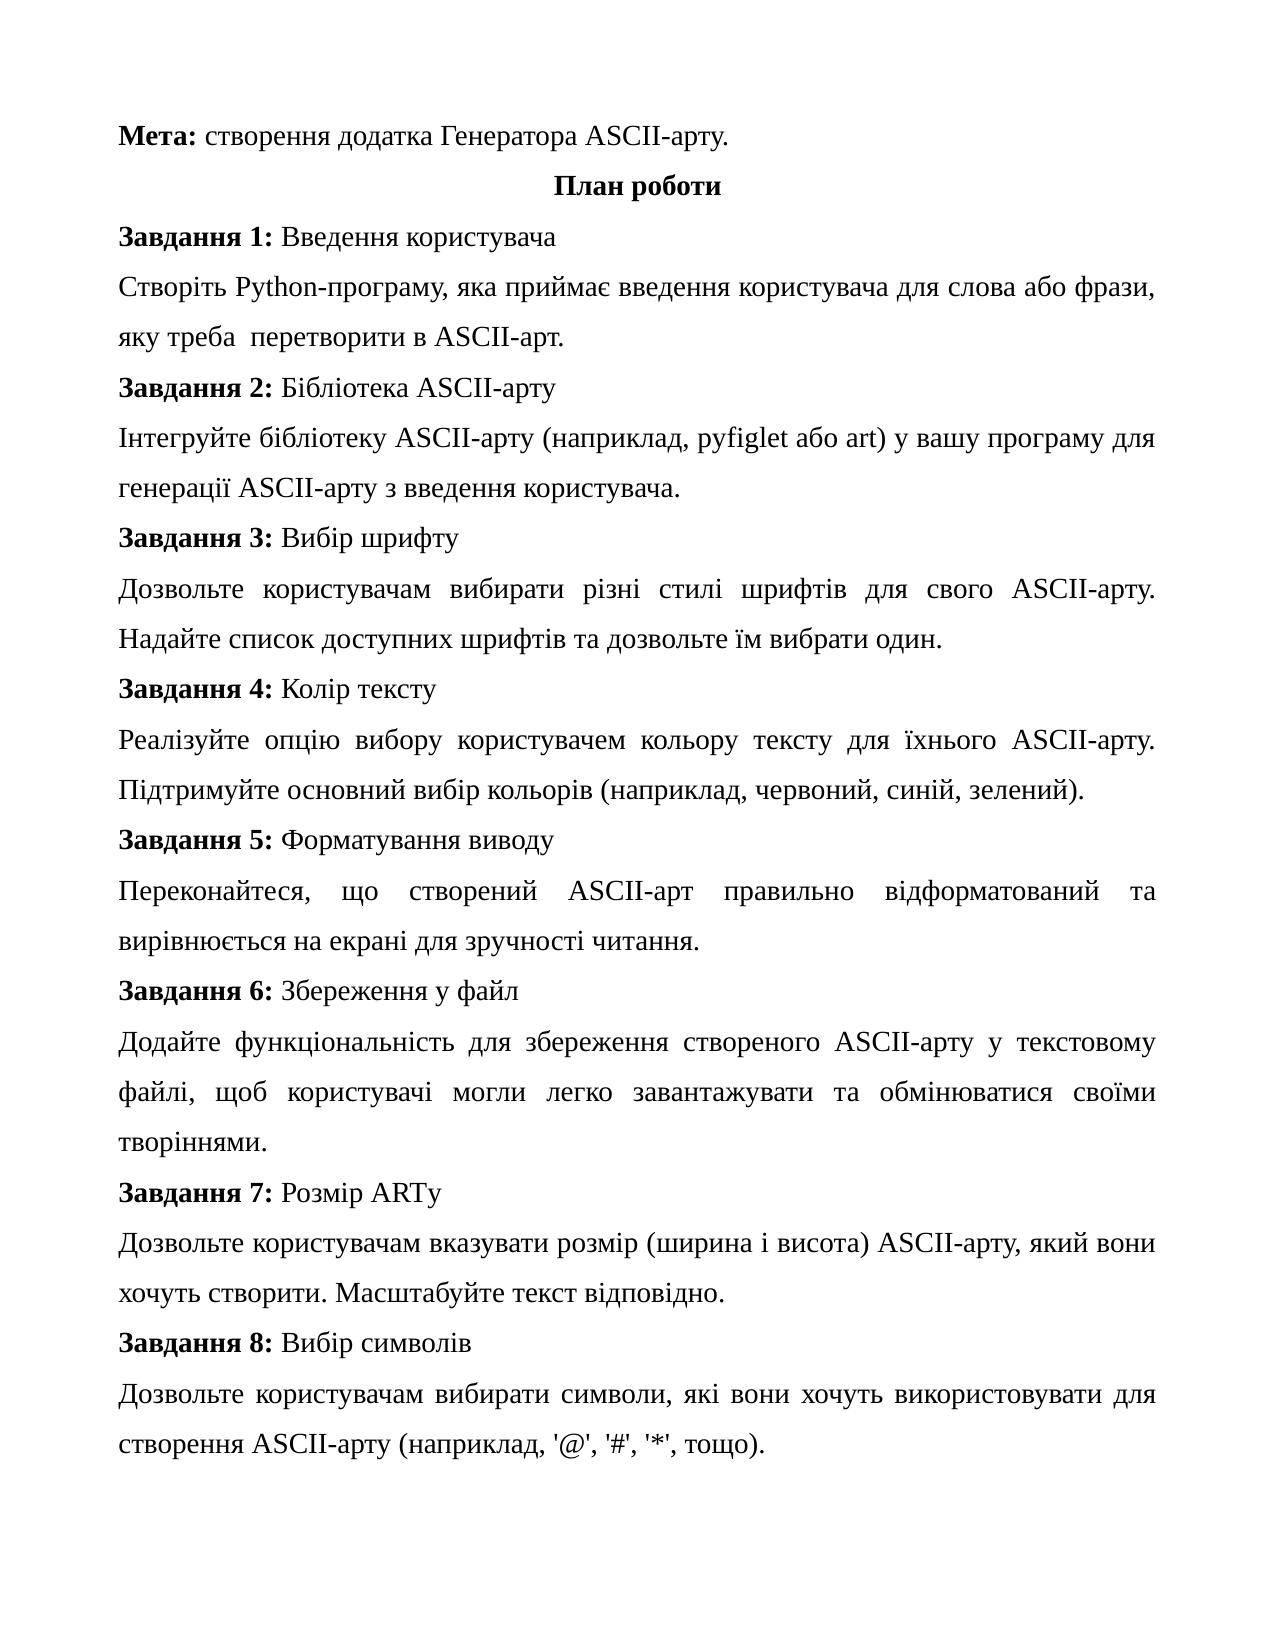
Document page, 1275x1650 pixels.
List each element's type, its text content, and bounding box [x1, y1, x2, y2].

text Мета: створення додатка Генератора ASCII-арту. [118, 118, 1157, 152]
text Завдання 6: Збереження у файл [118, 973, 1157, 1007]
text Завдання 2: Бібліотека ASCII-арту [118, 370, 1157, 403]
text Дозвольте користувачам вибирати символи, які вони хочуть використовувати для створення ASCII-арту (наприклад, '@', '#', '*', тощо). [118, 1376, 1157, 1460]
text Завдання 3: Вибір шрифту [118, 521, 1157, 554]
text Завдання 5: Форматування виводу [118, 822, 1157, 856]
text Реалізуйте опцію вибору користувачем кольору тексту для їхнього ASCII-арту. Підтримуйте основний вибір кольорів (наприклад, червоний, синій, зелений). [118, 722, 1157, 806]
text Додайте функціональність для збереження створеного ASCII-арту у текстовому файлі, щоб користувачі могли легко завантажувати та обмінюватися своїми творіннями. [118, 1024, 1157, 1158]
text Завдання 1: Введення користувача [118, 219, 1157, 252]
text Дозвольте користувачам вибирати різні стилі шрифтів для свого ASCII-арту. Надайте список доступних шрифтів та дозвольте їм вибрати один. [118, 571, 1157, 655]
text Завдання 7: Розмір ARTу [118, 1175, 1157, 1208]
text Дозвольте користувачам вказувати розмір (ширина і висота) ASCII-арту, який вони хочуть створити. Масштабуйте текст відповідно. [118, 1225, 1157, 1309]
text Завдання 8: Вибір символів [118, 1326, 1157, 1359]
text Інтегруйте бібліотеку ASCII-арту (наприклад, pyfiglet або art) у вашу програму для генерації ASCII-арту з введення користувача. [118, 420, 1157, 504]
text Завдання 4: Колір тексту [118, 672, 1157, 705]
text Створіть Python-програму, яка приймає введення користувача для слова або фрази, яку треба перетворити в ASCII-арт. [118, 269, 1157, 353]
text План роботи [118, 168, 1157, 202]
text Переконайтеся, що створений ASCII-арт правильно відформатований та вирівнюється на екрані для зручності читання. [118, 873, 1157, 957]
